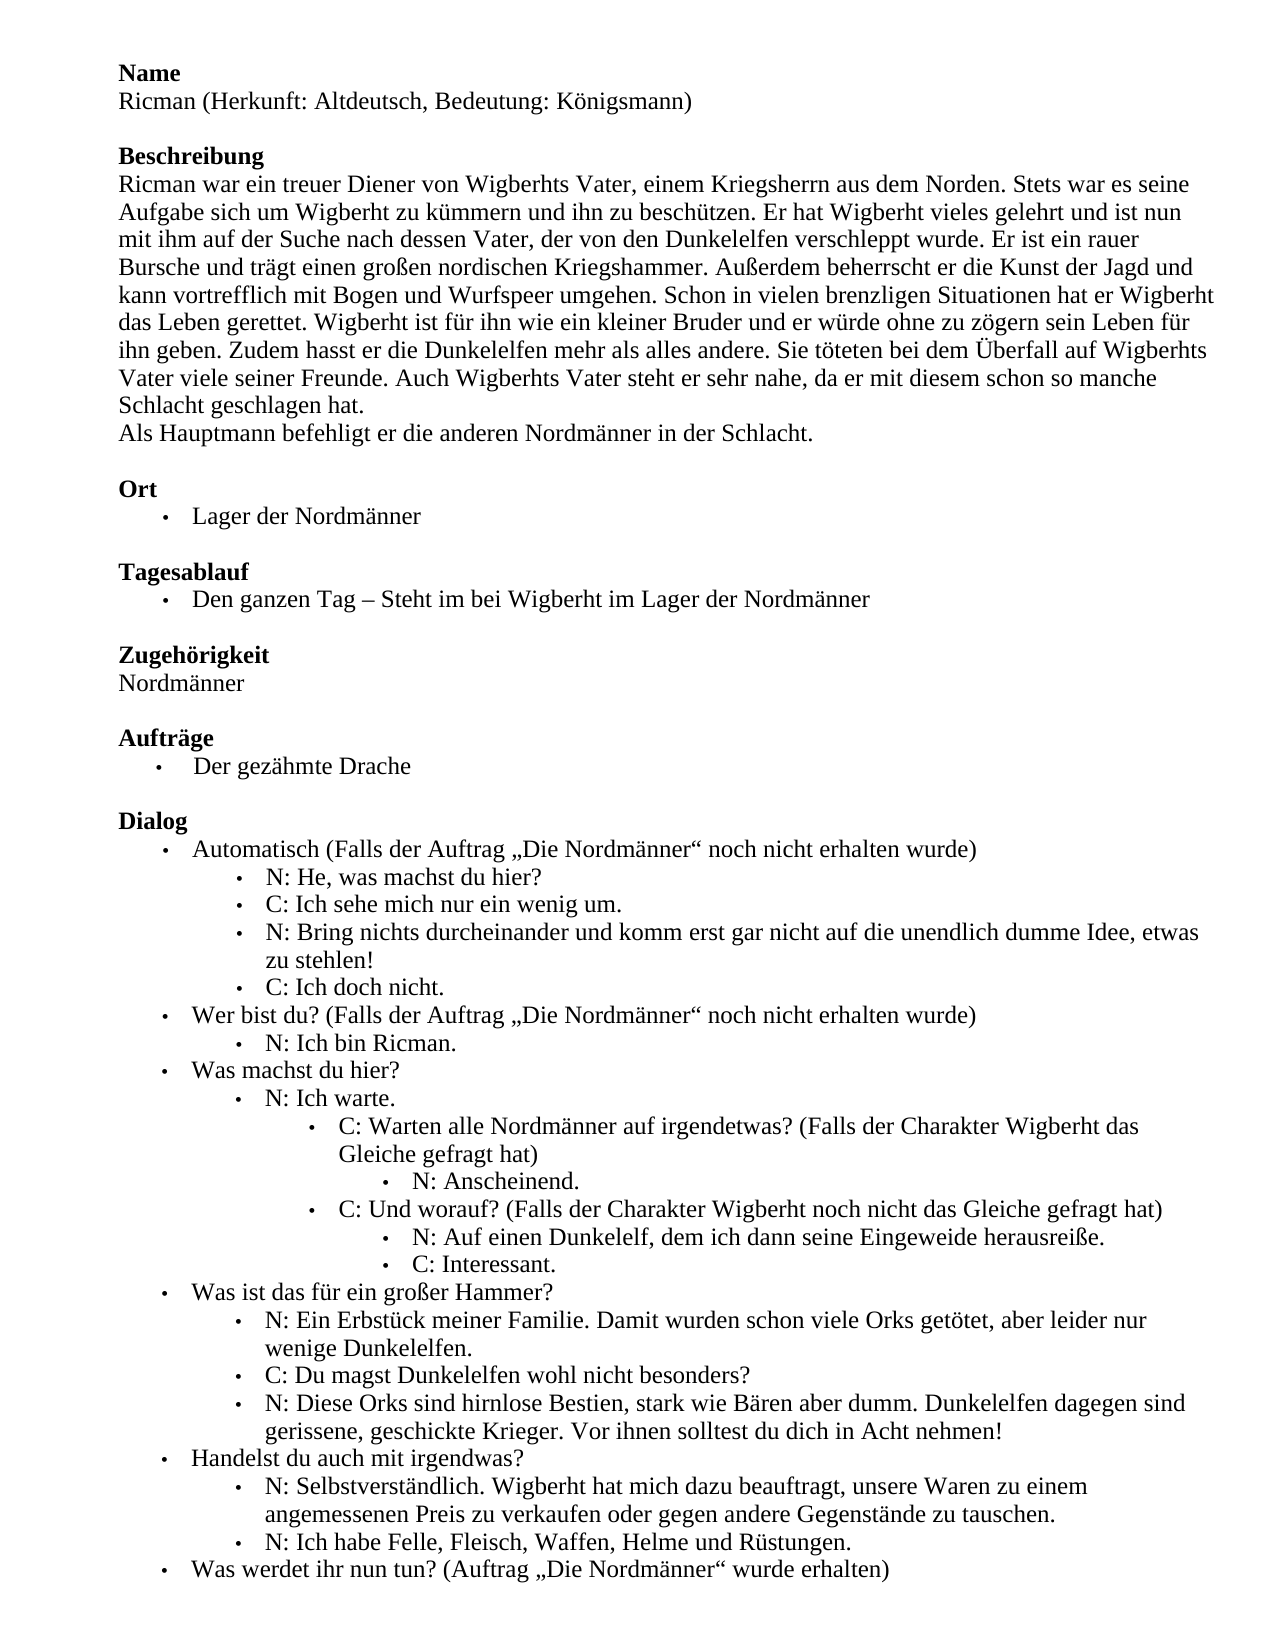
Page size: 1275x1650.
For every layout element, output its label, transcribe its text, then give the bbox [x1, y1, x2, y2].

text Zugehörigkeit [118, 641, 1216, 669]
list N: Ich warte. [235, 1084, 1216, 1112]
text Ort [118, 475, 1216, 502]
list N: Auf einen Dunkelelf, dem ich dann seine Eingeweide herausreiße. [382, 1223, 1216, 1251]
list C: Warten alle Nordmänner auf irgendetwas? (Falls der Charakter Wigberht das Gleiche gefragt hat) [309, 1112, 1216, 1167]
text Name [118, 59, 1216, 87]
list Was ist das für ein großer Hammer? [161, 1278, 1216, 1306]
list C: Interessant. [382, 1251, 1216, 1278]
list Was werdet ihr nun tun? (Auftrag „Die Nordmänner“ wurde erhalten) [161, 1555, 1216, 1583]
list Wer bist du? (Falls der Auftrag „Die Nordmänner“ noch nicht erhalten wurde) [162, 1001, 1216, 1029]
list Automatisch (Falls der Auftrag „Die Nordmänner“ noch nicht erhalten wurde) [162, 835, 1216, 863]
text Dialog [118, 807, 1216, 835]
list Den ganzen Tag – Steht im bei Wigberht im Lager der Nordmänner [162, 586, 1216, 613]
text Aufträge [118, 724, 1216, 752]
text Nordmänner [118, 669, 1216, 696]
text Ricman (Herkunft: Altdeutsch, Bedeutung: Königsmann) [118, 87, 1216, 114]
list C: Ich sehe mich nur ein wenig um. [236, 890, 1216, 918]
text Ricman war ein treuer Diener von Wigberhts Vater, einem Kriegsherrn aus dem Norden. Stets war es seine Aufgabe sich um Wigberht zu kümmern und ihn zu beschützen. Er hat Wigberht vieles gelehrt und ist nun mit ihm auf der Suche nach dessen Vater, der von den Dunkelelfen verschleppt wurde. Er ist ein rauer Bursche und trägt einen großen nordischen Kriegshammer. Außerdem beherrscht er die Kunst der Jagd und kann vortrefflich mit Bogen und Wurfspeer umgehen. Schon in vielen brenzligen Situationen hat er Wigberht das Leben gerettet. Wigberht ist für ihn wie ein kleiner Bruder und er würde ohne zu zögern sein Leben für ihn geben. Zudem hasst er die Dunkelelfen mehr als alles andere. Sie töteten bei dem Überfall auf Wigberhts Vater viele seiner Freunde. Auch Wigberhts Vater steht er sehr nahe, da er mit diesem schon so manche Schlacht geschlagen hat. Als Hauptmann befehligt er die anderen Nordmänner in der Schlacht. [118, 170, 1216, 447]
list N: Selbstverständlich. Wigberht hat mich dazu beauftragt, unsere Waren zu einem angemessenen Preis zu verkaufen oder gegen andere Gegenstände zu tauschen. [235, 1472, 1216, 1528]
list Lager der Nordmänner [162, 502, 1216, 530]
list N: Bring nichts durcheinander und komm erst gar nicht auf die unendlich dumme Idee, etwas zu stehlen! [236, 918, 1216, 973]
list N: Ich habe Felle, Fleisch, Waffen, Helme und Rüstungen. [235, 1528, 1216, 1555]
list N: Diese Orks sind hirnlose Bestien, stark wie Bären aber dumm. Dunkelelfen dagegen sind gerissene, geschickte Krieger. Vor ihnen solltest du dich in Acht nehmen! [235, 1389, 1216, 1444]
list C: Und worauf? (Falls der Charakter Wigberht noch nicht das Gleiche gefragt hat) [309, 1195, 1216, 1223]
list Der gezähmte Drache [156, 752, 1216, 779]
text Beschreibung [118, 142, 1216, 170]
list Handelst du auch mit irgendwas? [161, 1444, 1216, 1472]
list N: Anscheinend. [382, 1167, 1216, 1195]
list C: Ich doch nicht. [236, 973, 1216, 1001]
list N: Ich bin Ricman. [236, 1029, 1216, 1057]
list C: Du magst Dunkelelfen wohl nicht besonders? [235, 1361, 1216, 1389]
list Was machst du hier? [161, 1057, 1216, 1084]
list N: Ein Erbstück meiner Familie. Damit wurden schon viele Orks getötet, aber leider nur wenige Dunkelelfen. [235, 1306, 1216, 1361]
text Tagesablauf [118, 558, 1216, 586]
list N: He, was machst du hier? [236, 863, 1216, 890]
